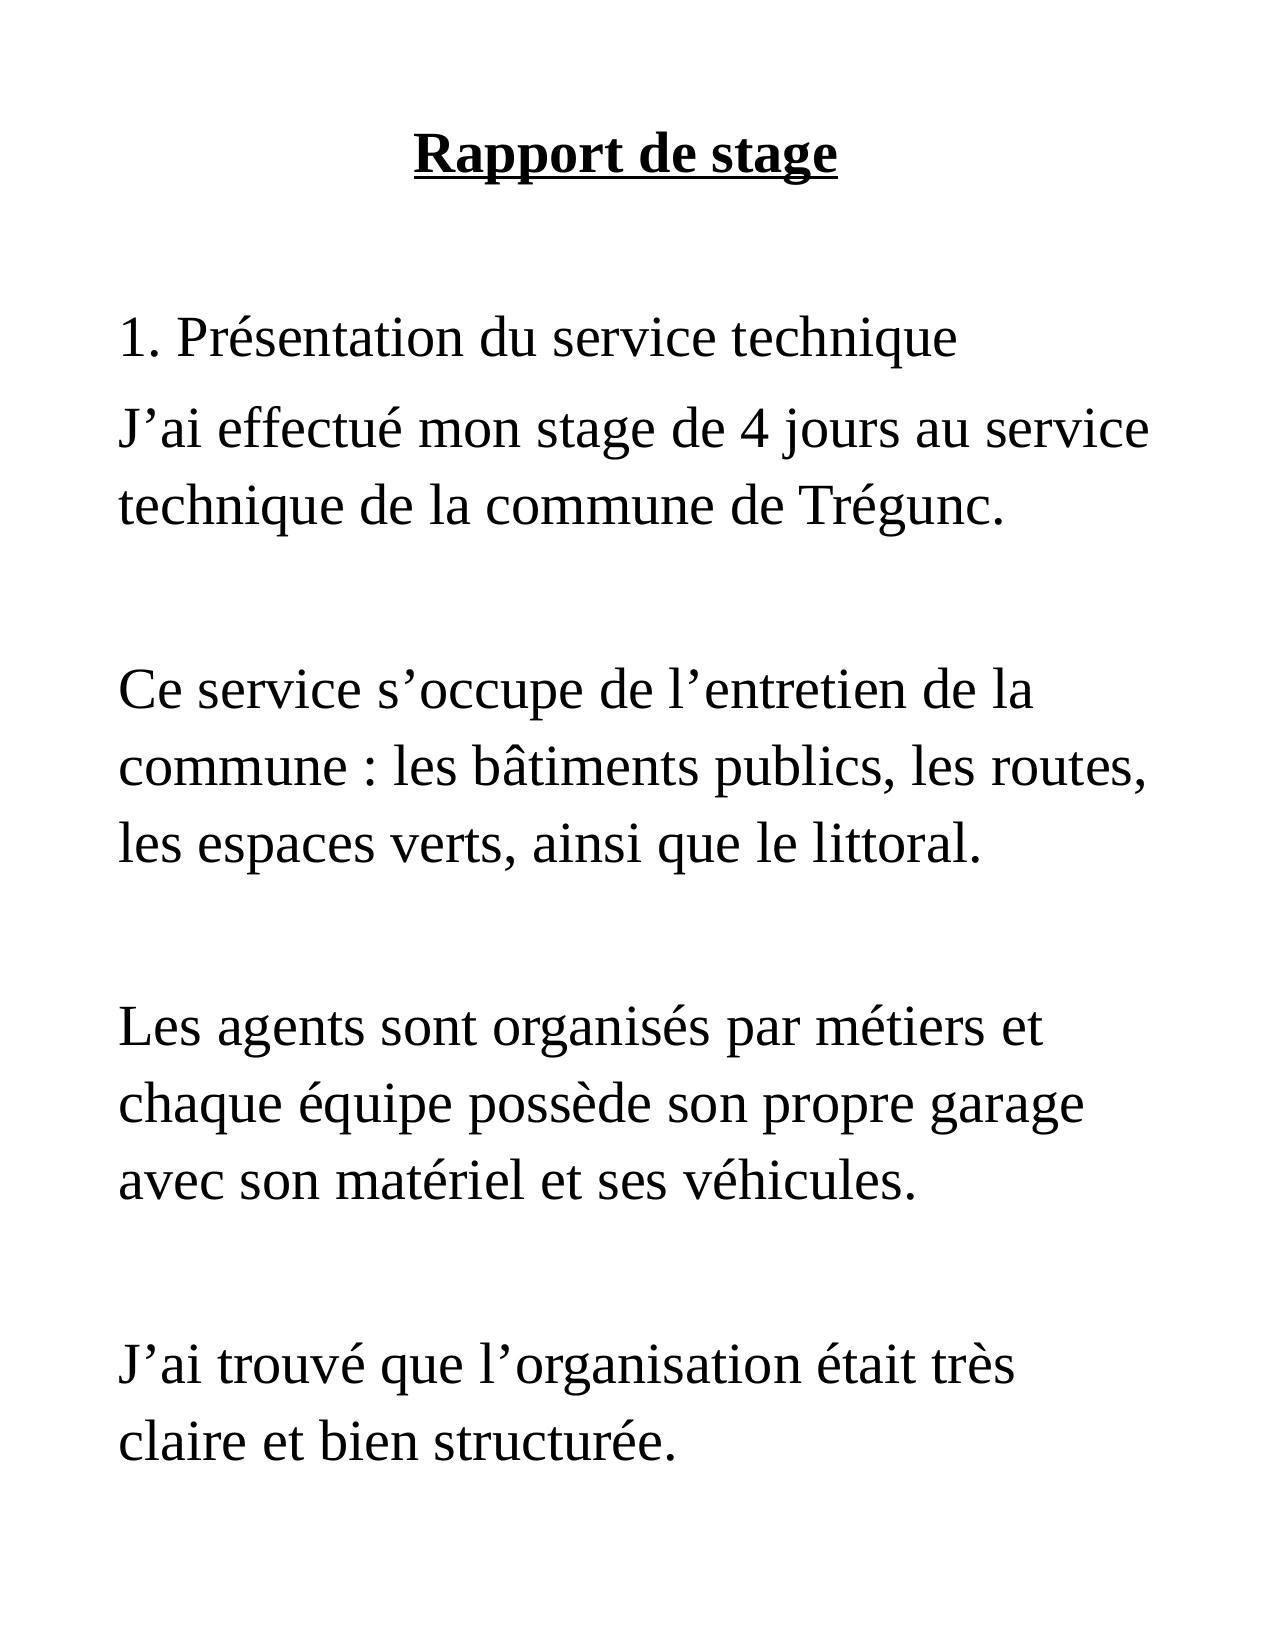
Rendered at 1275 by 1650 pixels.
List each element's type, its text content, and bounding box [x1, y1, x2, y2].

text Ce service s’occupe de l’entretien de la commune : les bâtiments publics, les routes, les espaces verts, ainsi que le littoral. [118, 653, 1157, 875]
text J’ai trouvé que l’organisation était très claire et bien structurée. [118, 1328, 1157, 1473]
text Les agents sont organisés par métiers et chaque équipe possède son propre garage avec son matériel et ses véhicules. [118, 991, 1157, 1212]
text 1. Présentation du service technique [118, 301, 1157, 368]
text J’ai effectué mon stage de 4 jours au service technique de la commune de Trégunc. [118, 393, 1157, 537]
text Rapport de stage [118, 118, 1157, 185]
